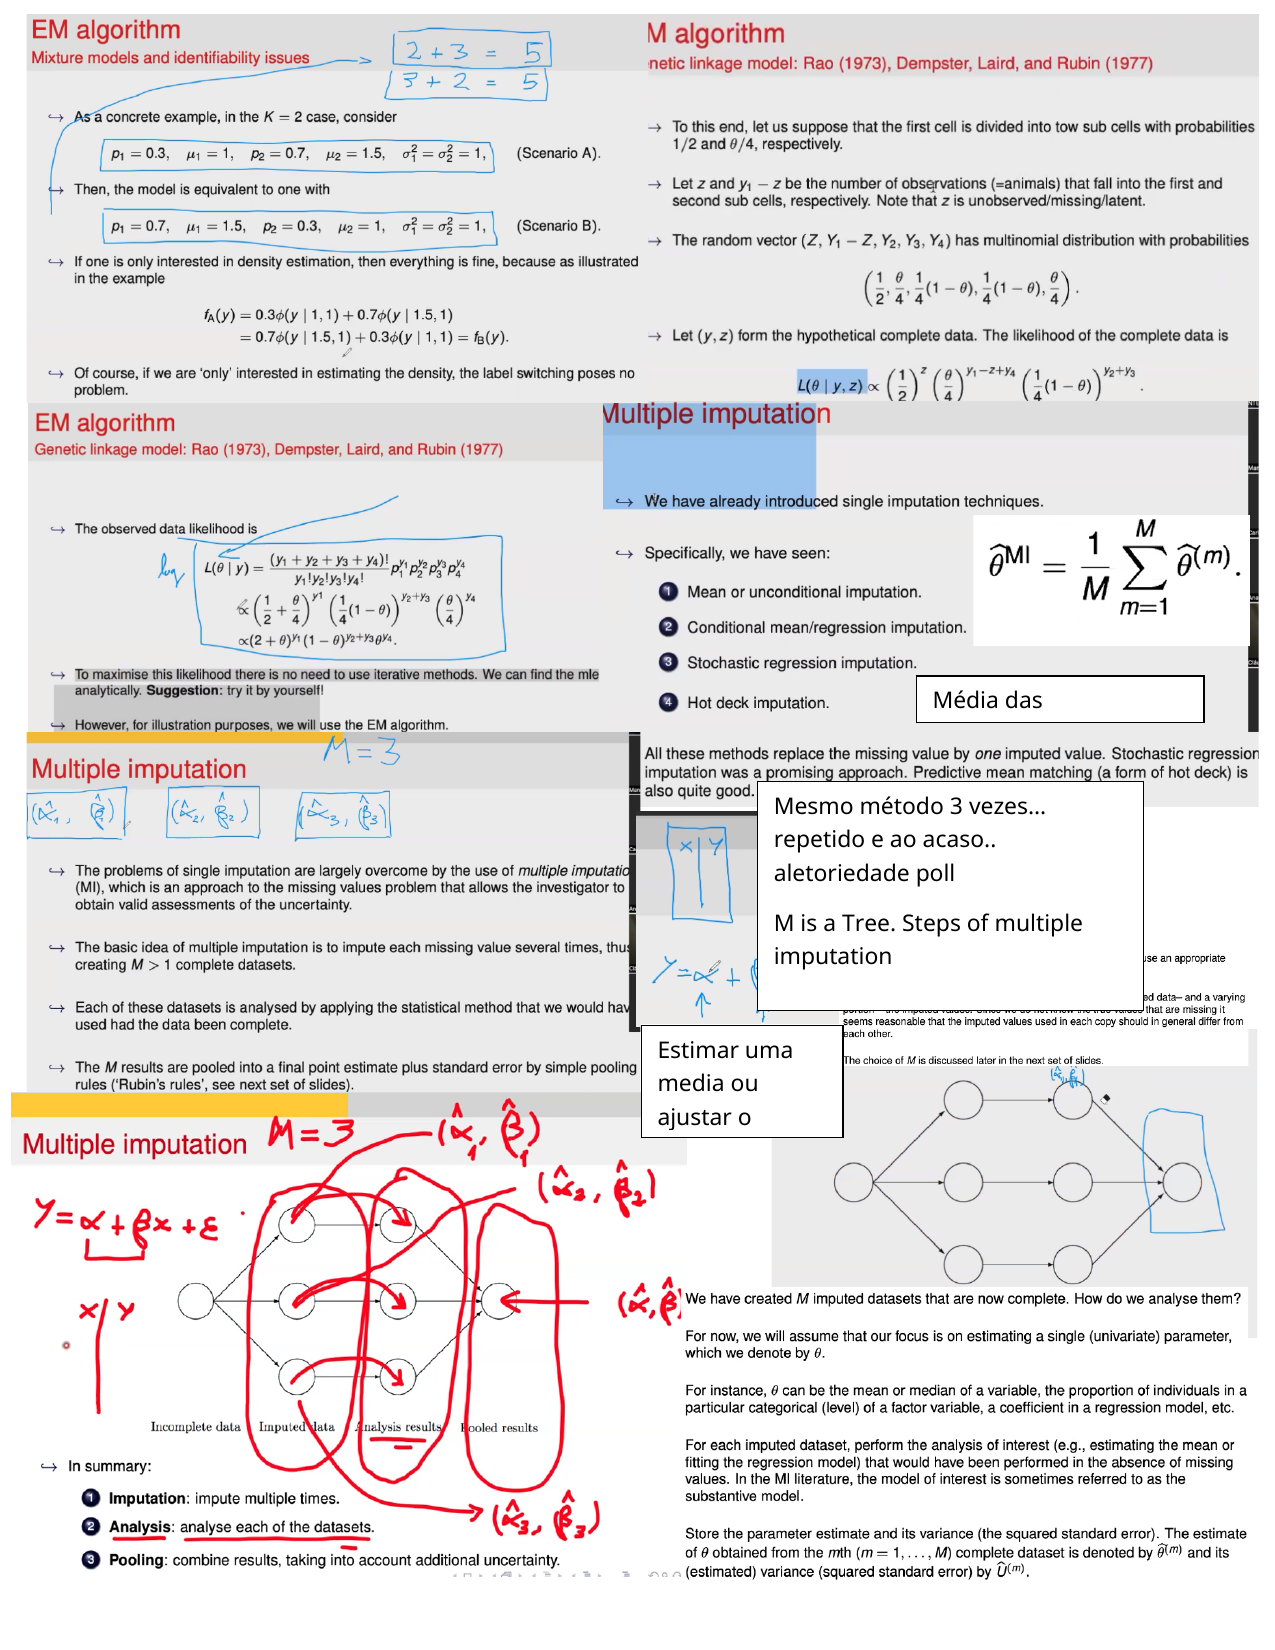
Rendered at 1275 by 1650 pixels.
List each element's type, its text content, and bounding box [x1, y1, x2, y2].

text M is a Tree. Steps of multiple imputation [773, 907, 1128, 971]
text Média das v/alternativas [932, 684, 1188, 714]
text Mesmo método 3 vezes… repetido e ao acaso.. aletoriedade poll [773, 790, 1128, 888]
text Estimar uma media ou ajustar o modelo [657, 1033, 827, 1129]
